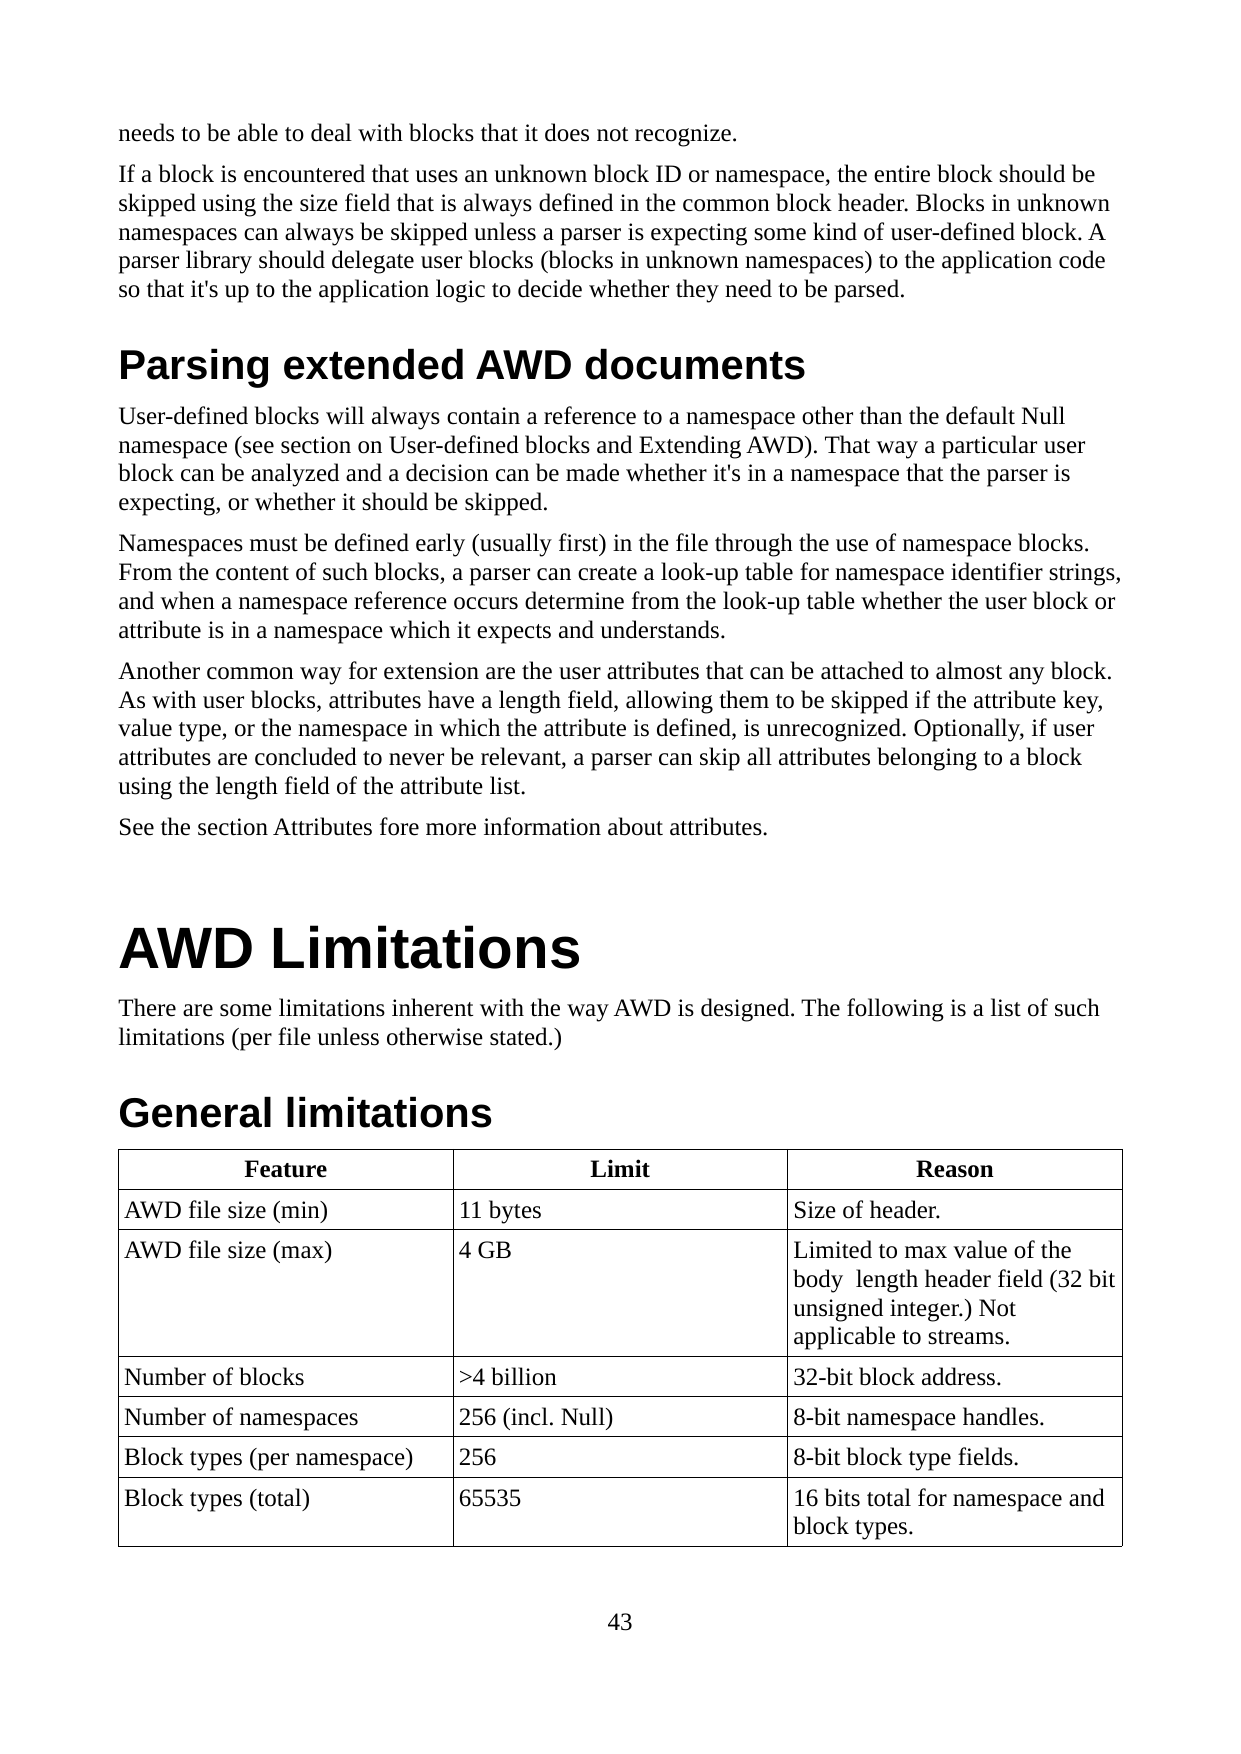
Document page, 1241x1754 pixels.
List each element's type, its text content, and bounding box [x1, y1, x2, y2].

table_cell >4 billion [454, 1357, 787, 1396]
text Namespaces must be defined early (usually first) in the file through the use of namespace blocks. From the content of such blocks, a parser can create a look-up table for namespace identifier strings, and when a namespace reference occurs determine from the look-up table whether the user block or attribute is in a namespace which it expects and understands. [118, 528, 1122, 643]
table_cell 4 GB [454, 1230, 787, 1356]
table_cell Number of namespaces [119, 1397, 453, 1436]
table_cell AWD file size (min) [119, 1190, 453, 1229]
text There are some limitations inherent with the way AWD is designed. The following is a list of such limitations (per file unless otherwise stated.) [118, 993, 1122, 1051]
subtitle AWD Limitations [118, 914, 1122, 981]
table_cell Block types (per namespace) [119, 1437, 453, 1477]
text See the section Attributes fore more information about attributes. [118, 812, 1122, 841]
text User-defined blocks will always contain a reference to a namespace other than the default Null namespace (see section on User-defined blocks and Extending AWD). That way a particular user block can be analyzed and a decision can be made whether it's in a namespace that the parser is expecting, or whether it should be skipped. [118, 401, 1122, 516]
table_cell 65535 [454, 1478, 787, 1546]
table_cell 256 (incl. Null) [454, 1397, 787, 1436]
table_cell 16 bits total for namespace and block types. [788, 1478, 1122, 1546]
table_cell Size of header. [788, 1190, 1122, 1229]
table_cell 11 bytes [454, 1190, 787, 1229]
table_cell 256 [454, 1437, 787, 1477]
text needs to be able to deal with blocks that it does not recognize. [118, 118, 1122, 147]
table_cell 8-bit block type fields. [788, 1437, 1122, 1477]
subtitle Parsing extended AWD documents [118, 341, 1122, 388]
table_cell 32-bit block address. [788, 1357, 1122, 1396]
table_cell 8-bit namespace handles. [788, 1397, 1122, 1436]
table_cell Limited to max value of the body length header field (32 bit unsigned integer.) Not applicable to streams. [788, 1230, 1122, 1356]
table_header Limit [454, 1150, 787, 1189]
text Another common way for extension are the user attributes that can be attached to almost any block. As with user blocks, attributes have a length field, allowing them to be skipped if the attribute key, value type, or the namespace in which the attribute is defined, is unrecognized. Optionally, if user attributes are concluded to never be relevant, a parser can skip all attributes belonging to a block using the length field of the attribute list. [118, 656, 1122, 800]
table_cell Number of blocks [119, 1357, 453, 1396]
text If a block is encountered that uses an unknown block ID or namespace, the entire block should be skipped using the size field that is always defined in the common block header. Blocks in unknown namespaces can always be skipped unless a parser is expecting some kind of user-defined block. A parser library should delegate user blocks (blocks in unknown namespaces) to the application code so that it's up to the application logic to decide whether they need to be parsed. [118, 159, 1122, 303]
table_header Feature [119, 1150, 453, 1189]
subtitle General limitations [118, 1088, 1122, 1136]
table_header Reason [788, 1150, 1122, 1189]
table_cell AWD file size (max) [119, 1230, 453, 1356]
table_cell Block types (total) [119, 1478, 453, 1546]
